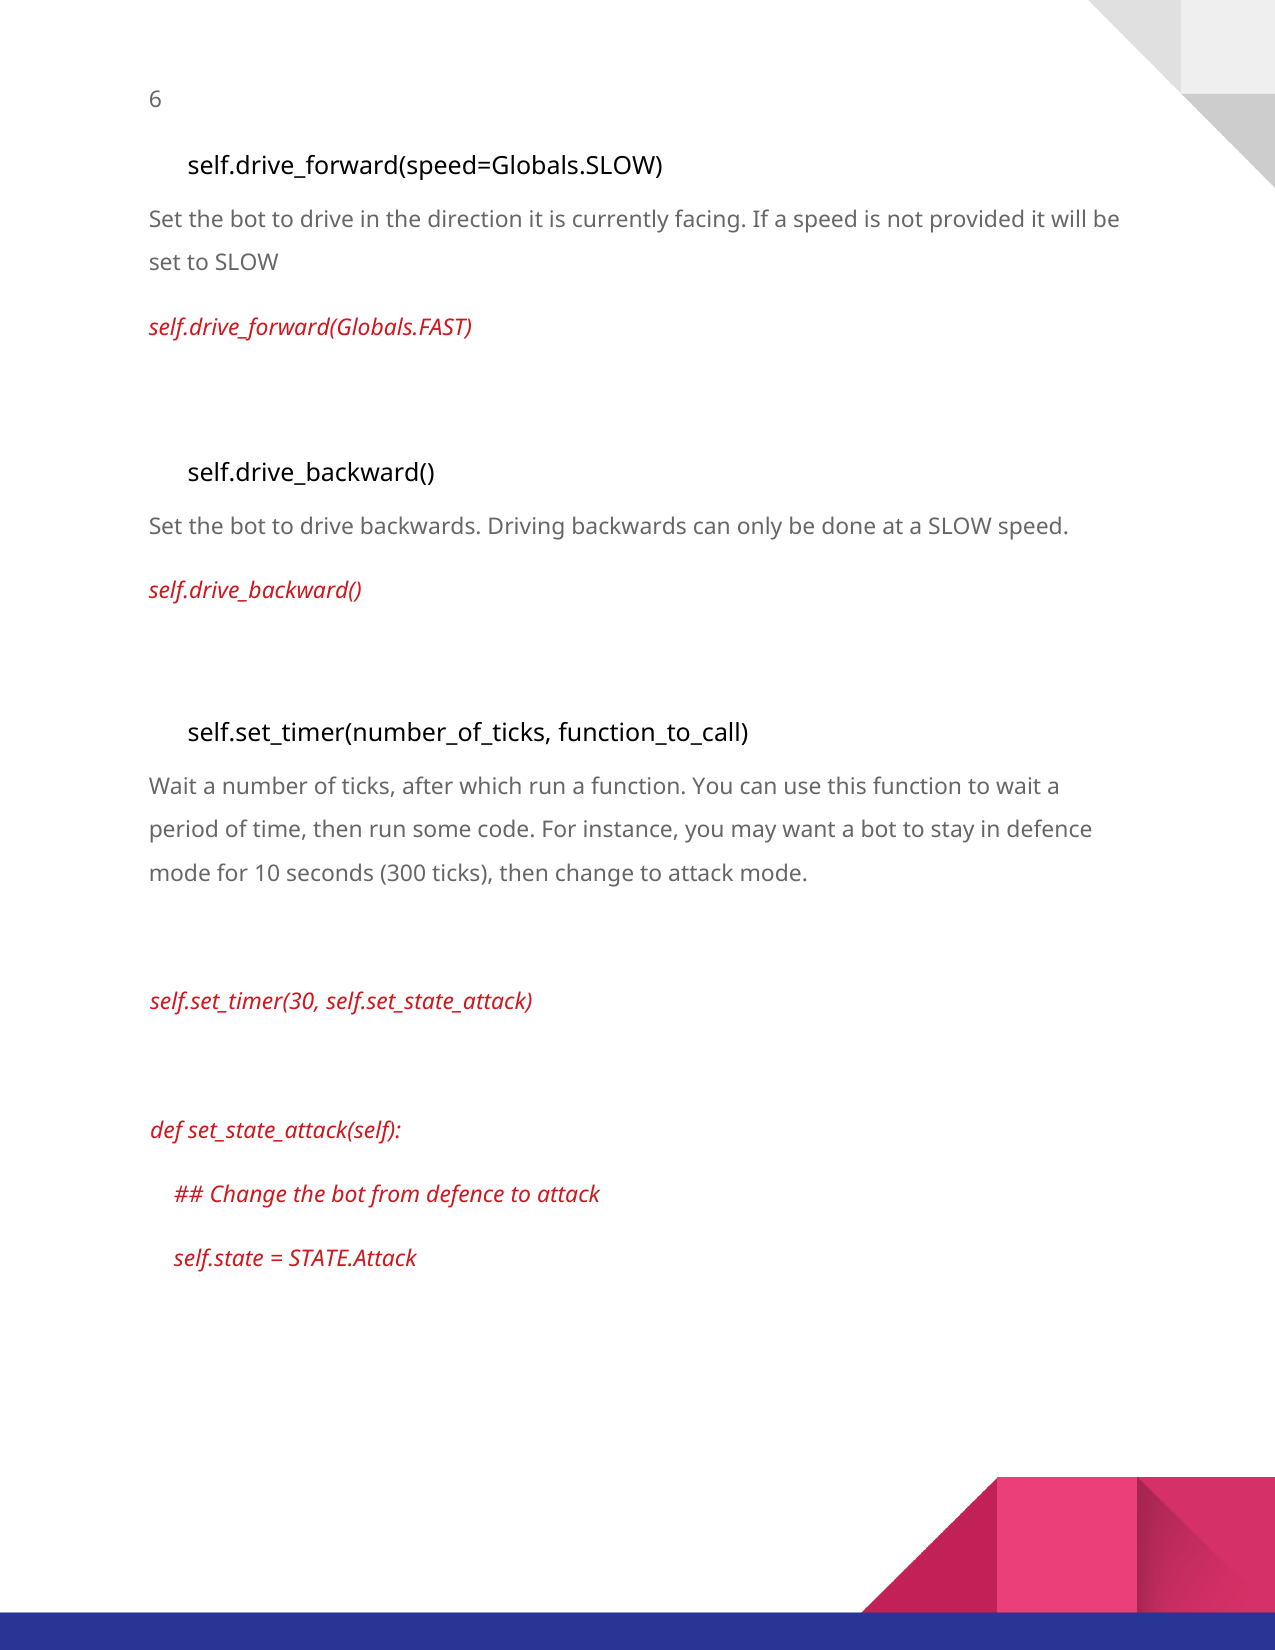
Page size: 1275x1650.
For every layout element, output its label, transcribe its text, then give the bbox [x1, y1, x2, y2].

text def set_state_attack(self): [150, 1114, 1125, 1145]
subtitle self.drive_backward() [187, 455, 1125, 489]
subtitle self.set_timer(number_of_ticks, function_to_call) [187, 715, 1125, 749]
picture [0, 1476, 1275, 1650]
text self.set_timer(30, self.set_state_attack) [150, 985, 1125, 1016]
subtitle self.drive_forward(speed=Globals.SLOW) [187, 148, 1125, 182]
text self.drive_backward() [148, 574, 1125, 605]
text self.state = STATE.Attack [150, 1242, 1125, 1273]
text Wait a number of ticks, after which run a function. You can use this function to wait a period of time, then run some code. For instance, you may want a bot to stay in defence mode for 10 seconds (300 ticks), then change to attack mode. [148, 770, 1125, 888]
picture [1087, 0, 1275, 188]
text ## Change the bot from defence to attack [150, 1178, 1125, 1209]
text Set the bot to drive in the direction it is currently facing. If a speed is not provided it will be set to SLOW [148, 203, 1125, 277]
text self.drive_forward(Globals.FAST) [148, 311, 1125, 342]
text Set the bot to drive backwards. Driving backwards can only be done at a SLOW speed. [148, 509, 1125, 541]
